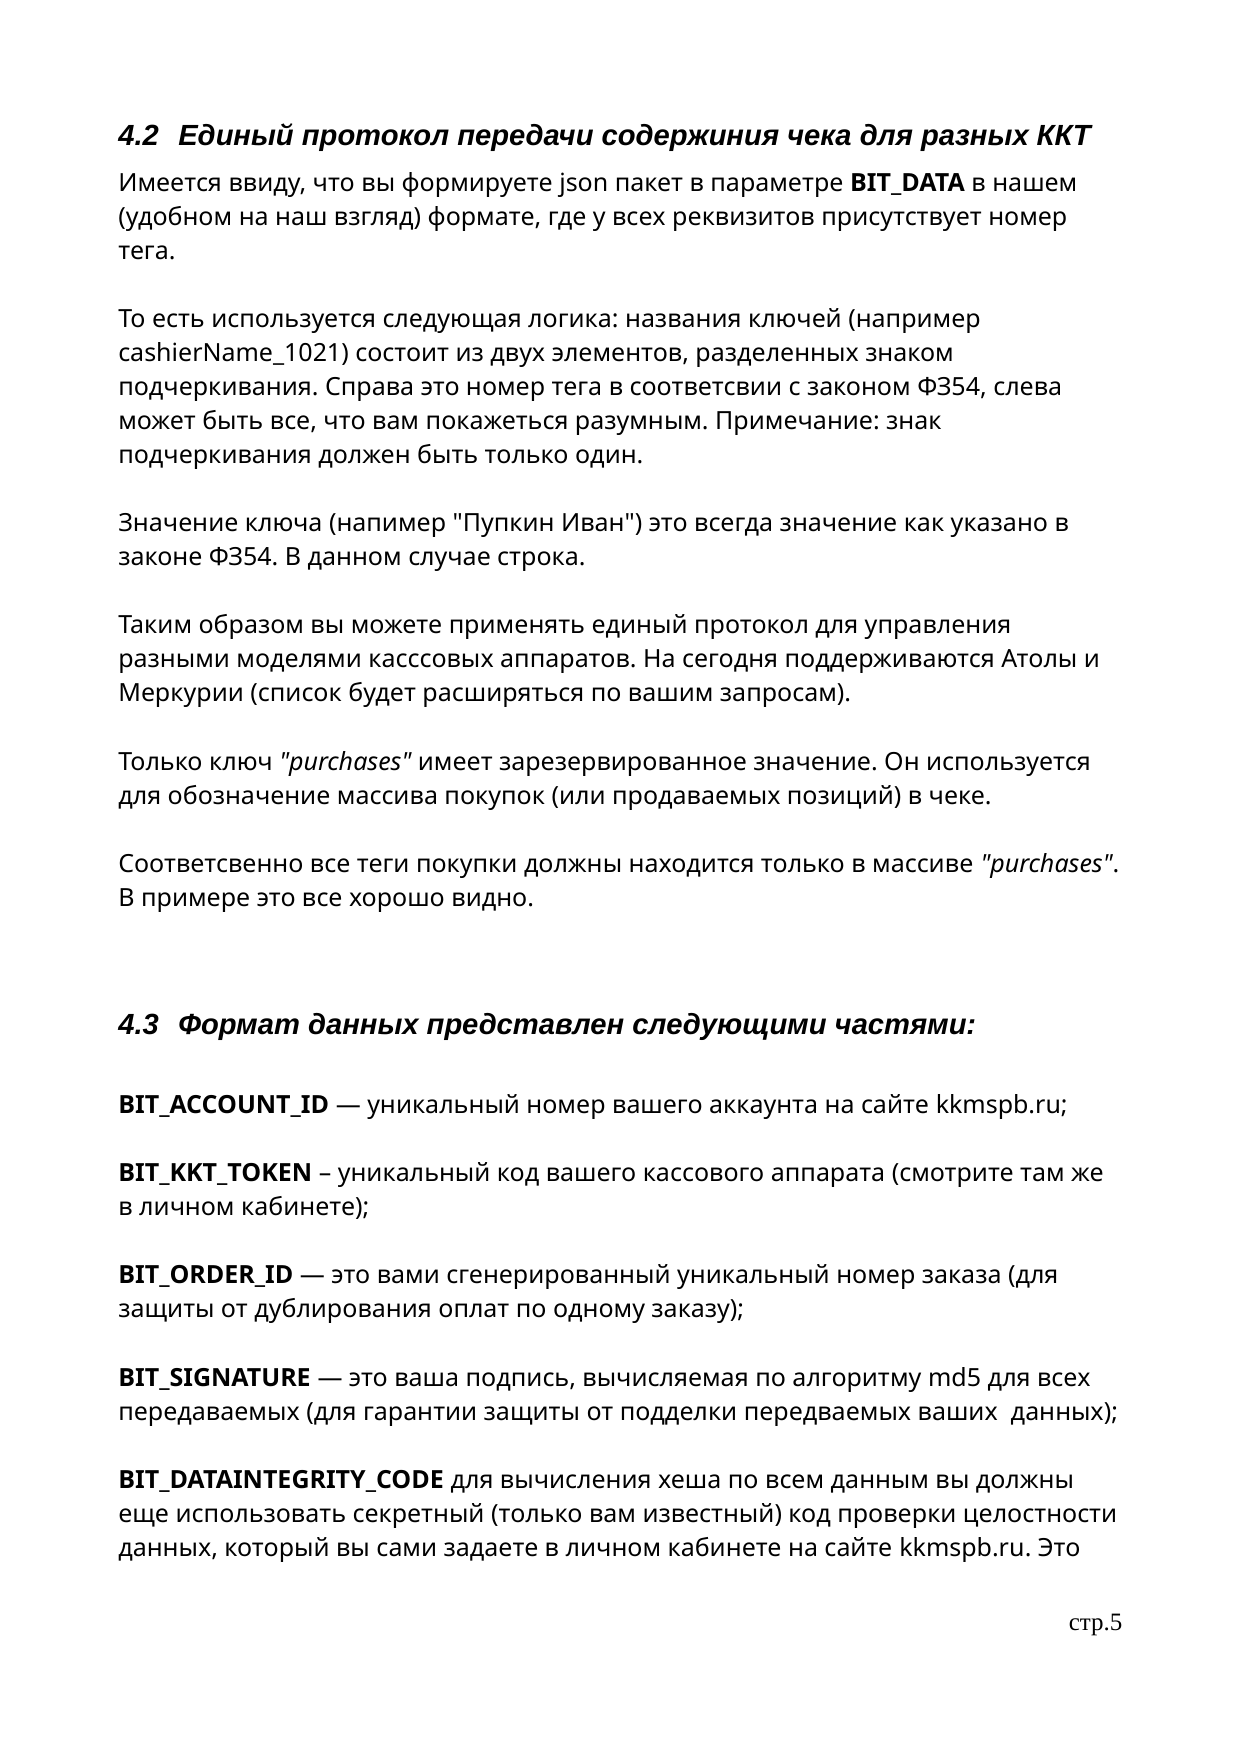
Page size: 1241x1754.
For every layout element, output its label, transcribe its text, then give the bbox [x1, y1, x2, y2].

text Соответсвенно все теги покупки должны находится только в массиве "purchases". В примере это все хорошо видно. [118, 845, 1122, 913]
text BIT_KKT_TOKEN – уникальный код вашего кассового аппарата (смотрите там же в личном кабинете); [118, 1155, 1122, 1223]
text Только ключ "purchases" имеет зарезервированное значение. Он используется для обозначение массива покупок (или продаваемых позиций) в чеке. [118, 743, 1122, 811]
text То есть используется следующая логика: названия ключей (например cashierName_1021) состоит из двух элементов, разделенных знаком подчеркивания. Справа это номер тега в соответсвии с законом ФЗ54, слева может быть все, что вам покажеться разумным. Примечание: знак подчеркивания должен быть только один. [118, 300, 1122, 471]
text BIT_ACCOUNT_ID — уникальный номер вашего аккаунта на сайте kkmspb.ru; [118, 1087, 1122, 1121]
text BIT_ORDER_ID — это вами сгенерированный уникальный номер заказа (для защиты от дублирования оплат по одному заказу); [118, 1257, 1122, 1325]
text Имеется ввиду, что вы формируете json пакет в параметре BIT_DATA в нашем (удобном на наш взгляд) формате, где у всех реквизитов присутствует номер тега. [118, 164, 1122, 266]
subtitle Единый протокол передачи содержиния чека для разных ККТ [118, 118, 1122, 152]
text Значение ключа (напимер "Пупкин Иван") это всегда значение как указано в законе ФЗ54. В данном случае строка. [118, 505, 1122, 573]
text BIT_SIGNATURE — это ваша подпись, вычисляемая по алгоритму md5 для всех передаваемых (для гарантии защиты от подделки передваемых ваших данных); [118, 1359, 1122, 1427]
text Таким образом вы можете применять единый протокол для управления разными моделями касссовых аппаратов. На сегодня поддерживаются Атолы и Меркурии (список будет расширяться по вашим запросам). [118, 607, 1122, 709]
subtitle Формат данных представлен следующими частями: [118, 1007, 1122, 1040]
text BIT_DATAINTEGRITY_CODE для вычисления хеша по всем данным вы должны еще использовать секретный (только вам известный) код проверки целостности данных, который вы сами задаете в личном кабинете на сайте kkmspb.ru. Это [118, 1461, 1122, 1564]
